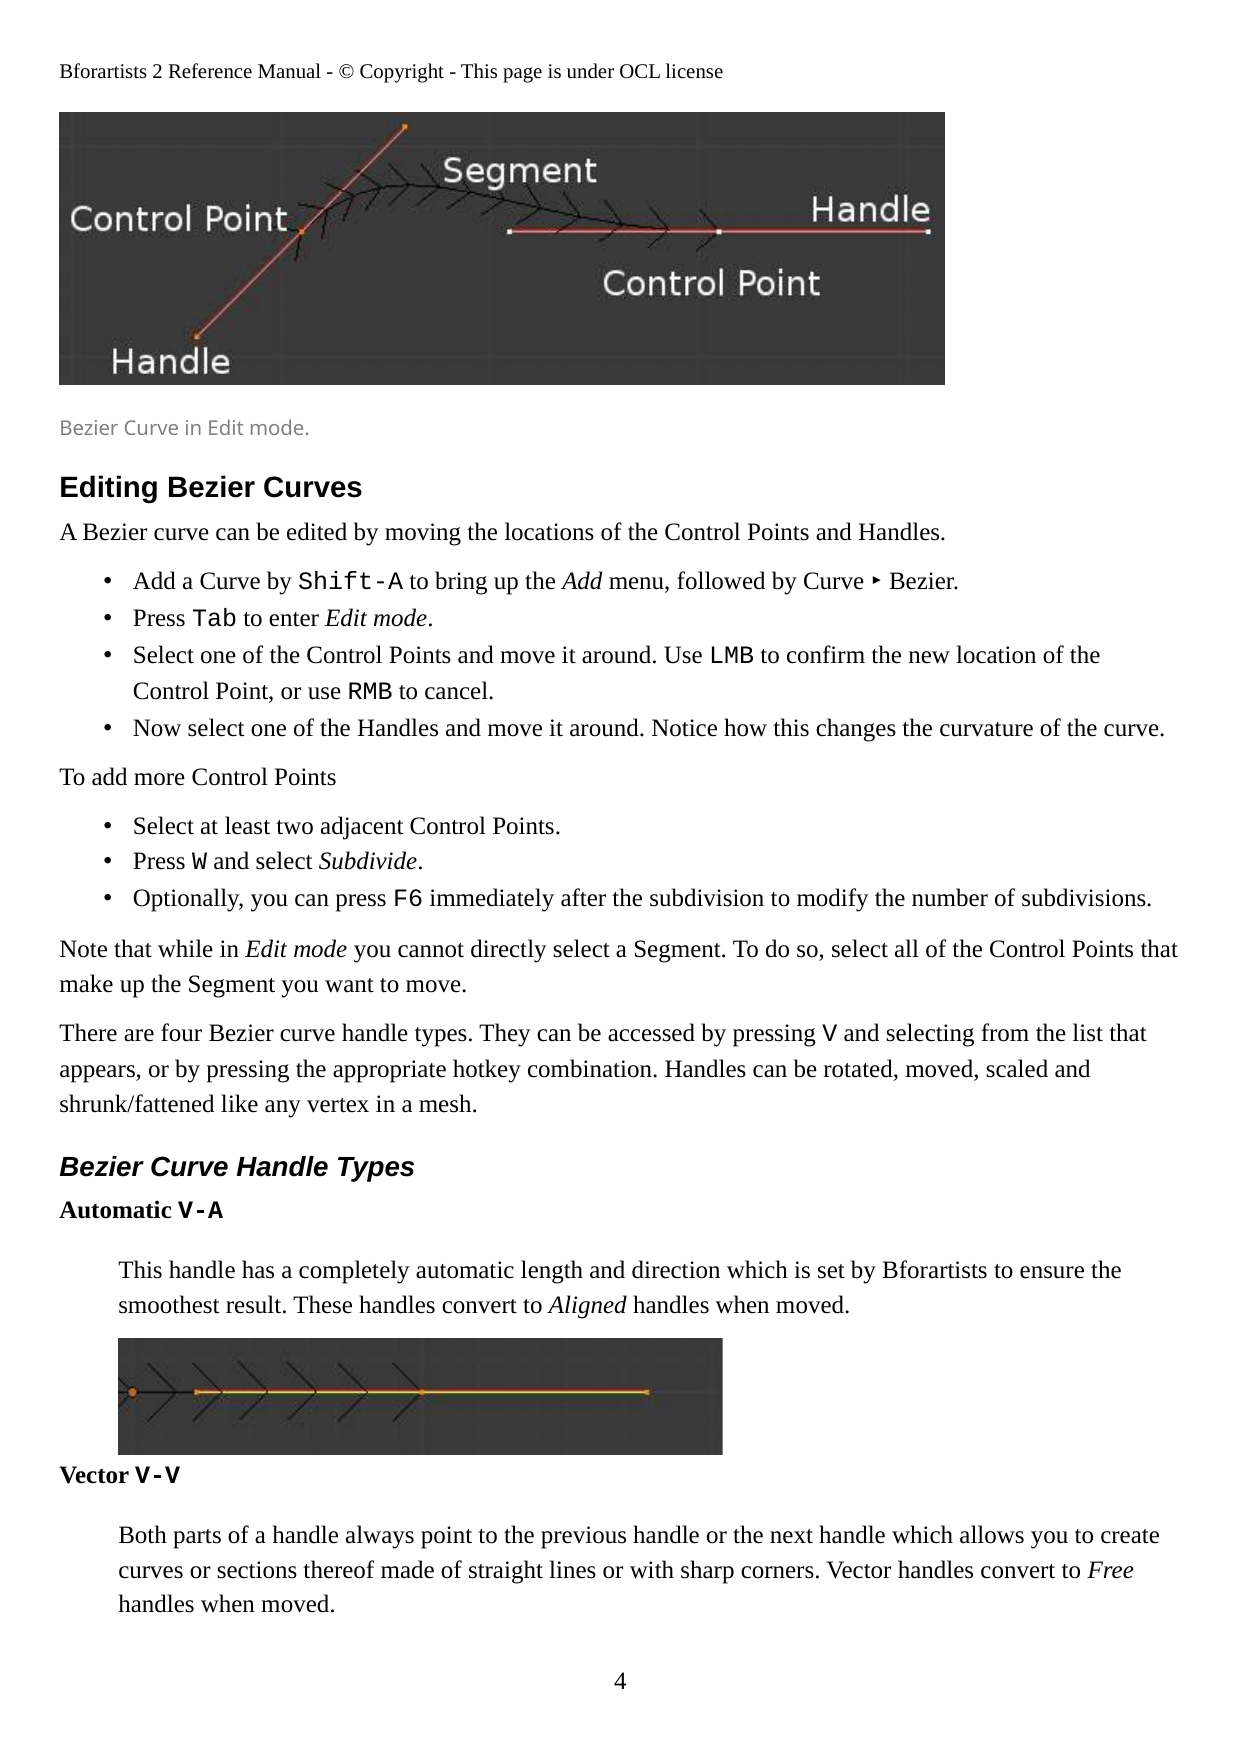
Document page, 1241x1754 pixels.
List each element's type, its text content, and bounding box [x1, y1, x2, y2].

list Select at least two adjacent Control Points. [103, 811, 1181, 840]
list Optionally, you can press F6 immediately after the subdivision to modify the number of subdivisions. [103, 883, 1181, 914]
text Note that while in Edit mode you cannot directly select a Segment. To do so, select all of the Control Points that make up the Segment you want to move. [59, 934, 1181, 998]
list Now select one of the Handles and move it around. Notice how this changes the curvature of the curve. [103, 713, 1181, 742]
subtitle Editing Bezier Curves [59, 470, 1181, 504]
list Press Tab to enter Edit mode. [103, 603, 1181, 633]
subtitle Vector V-V [59, 1460, 1181, 1491]
text To add more Control Points [59, 762, 1181, 791]
subtitle Bezier Curve Handle Types [59, 1151, 1181, 1182]
list Add a Curve by Shift-A to bring up the Add menu, followed by Curve ‣ Bezier. [103, 566, 1181, 597]
text A Bezier curve can be edited by moving the locations of the Control Points and Handles. [59, 517, 1181, 545]
text This handle has a completely automatic length and direction which is set by Bforartists to ensure the smoothest result. These handles convert to Aligned handles when moved. [118, 1255, 1181, 1318]
picture [118, 1338, 723, 1455]
picture [59, 112, 945, 385]
text There are four Bezier curve handle types. They can be accessed by pressing V and selecting from the list that appears, or by pressing the appropriate hotkey combination. Handles can be rotated, moved, scaled and shrunk/fattened like any vertex in a mesh. [59, 1018, 1181, 1118]
text Both parts of a handle always point to the previous handle or the next handle which allows you to create curves or sections thereof made of straight lines or with sharp corners. Vector handles convert to Free handles when moved. [118, 1520, 1181, 1618]
text Bezier Curve in Edit mode. [59, 410, 1181, 441]
list Select one of the Control Points and move it around. Use LMB to confirm the new location of the Control Point, or use RMB to cancel. [103, 640, 1181, 707]
list Press W and select Subdivide. [103, 846, 1181, 877]
subtitle Automatic V-A [59, 1195, 1181, 1226]
